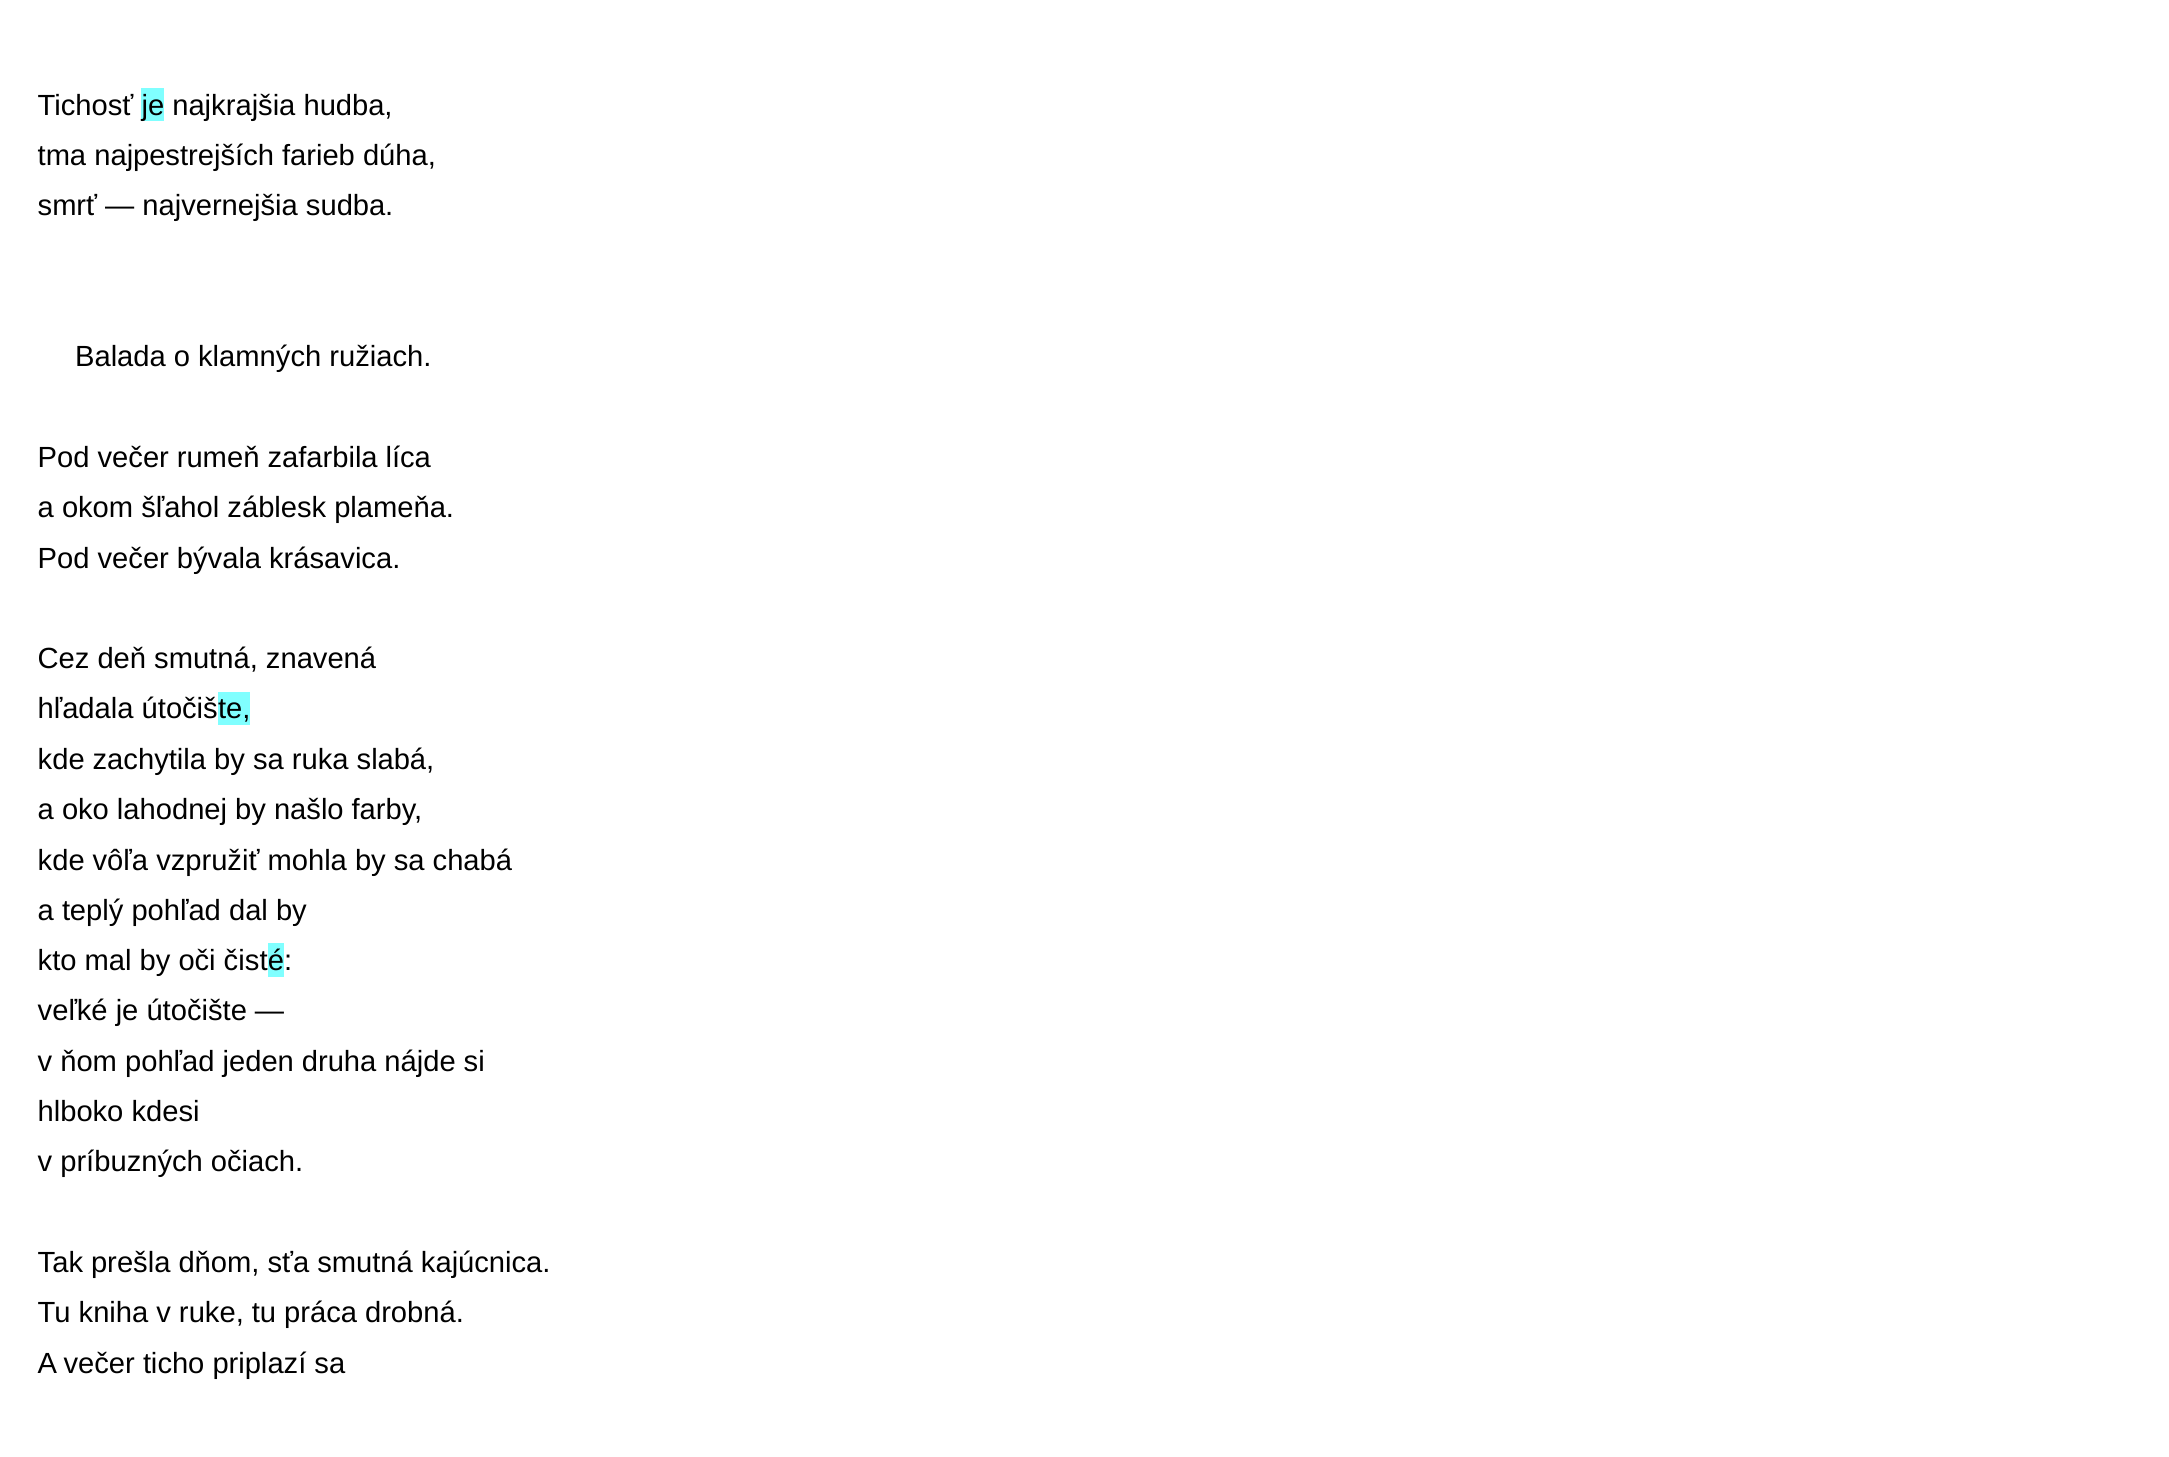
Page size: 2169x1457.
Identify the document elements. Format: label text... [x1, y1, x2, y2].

text smrť — najvernejšia sudba. [37, 188, 1130, 222]
text a oko lahodnej by našlo farby, [37, 792, 1130, 826]
text Tichosť je najkrajšia hudba, [37, 88, 1130, 121]
text tma najpestrejších farieb dúha, [37, 138, 1130, 172]
text kde zachytila by sa ruka slabá, [37, 742, 1130, 775]
text v príbuzných očiach. [37, 1144, 1130, 1178]
text Pod večer rumeň zafarbila líca [37, 440, 1130, 473]
text v ňom pohľad jeden druha nájde si [37, 1044, 1130, 1077]
text hlboko kdesi [37, 1094, 1130, 1128]
text hľadala útočište, [37, 692, 1130, 725]
text Tu kniha v ruke, tu práca drobná. [37, 1295, 1130, 1329]
text veľké je útočište — [37, 993, 1130, 1027]
text Pod večer bývala krásavica. [37, 541, 1130, 574]
text a teplý pohľad dal by [37, 893, 1130, 926]
text a okom šľahol záblesk plameňa. [37, 490, 1130, 524]
text Tak prešla dňom, sťa smutná kajúcnica. [37, 1245, 1130, 1278]
text A večer ticho priplazí sa [37, 1346, 1130, 1379]
text kde vôľa vzpružiť mohla by sa chabá [37, 842, 1130, 876]
text Cez deň smutná, znavená [37, 641, 1130, 675]
subtitle Balada o klamných ružiach. [37, 339, 1130, 373]
text kto mal by oči čisté: [37, 943, 1130, 977]
